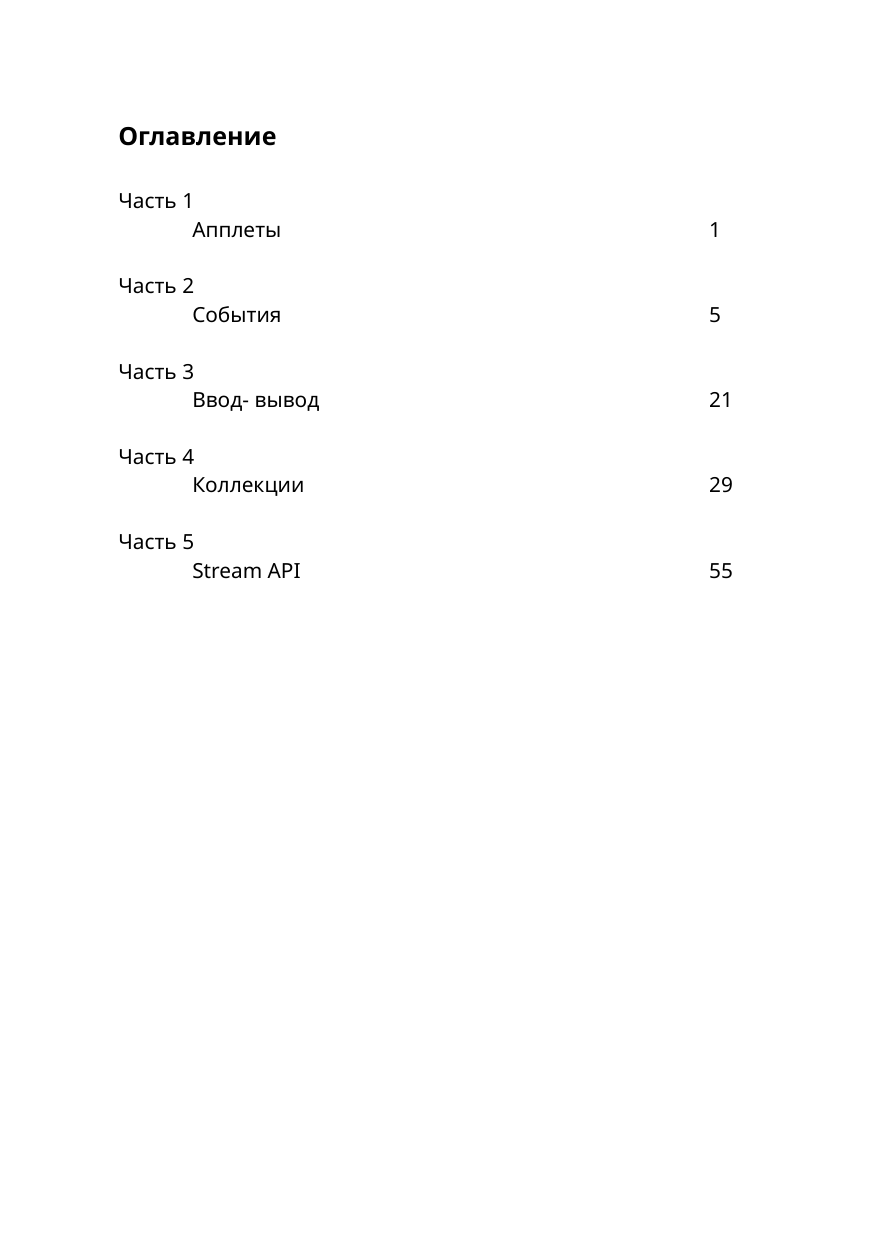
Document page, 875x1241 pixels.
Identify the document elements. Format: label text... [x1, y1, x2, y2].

text Часть 1 [118, 186, 756, 215]
text Часть 2 [118, 272, 756, 300]
text Часть 4 [118, 442, 756, 471]
text Часть 3 [118, 357, 756, 385]
text Коллекции 29 [118, 471, 756, 499]
text Апплеты 1 [118, 215, 756, 243]
text Ввод- вывод 21 [118, 385, 756, 414]
text Оглавление [118, 118, 756, 152]
text События 5 [118, 300, 756, 328]
text Часть 5 [118, 527, 756, 556]
text Stream API 55 [118, 556, 756, 584]
